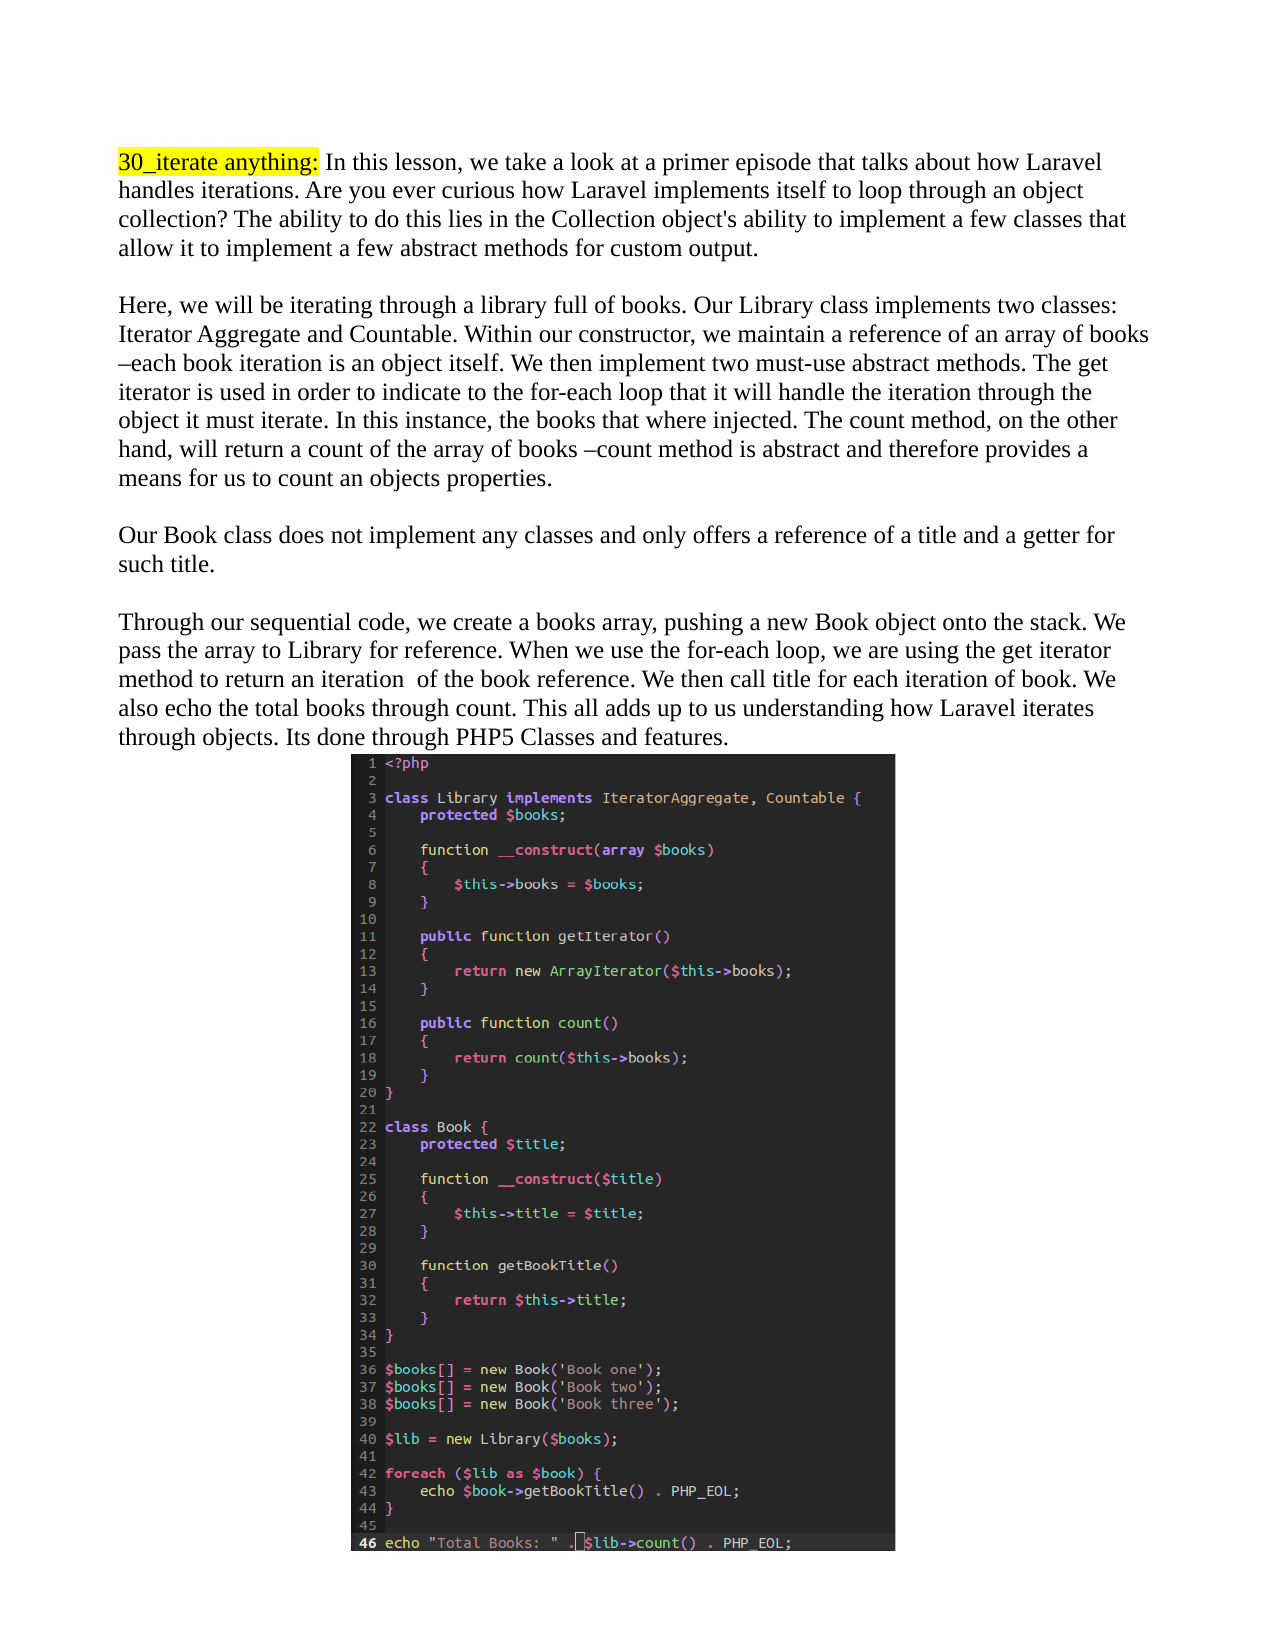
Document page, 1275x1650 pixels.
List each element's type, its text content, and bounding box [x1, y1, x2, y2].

picture [351, 754, 896, 1551]
text Here, we will be iterating through a library full of books. Our Library class implements two classes: Iterator Aggregate and Countable. Within our constructor, we maintain a reference of an array of books –each book iteration is an object itself. We then implement two must-use abstract methods. The get iterator is used in order to indicate to the for-each loop that it will handle the iteration through the object it must iterate. In this instance, the books that where injected. The count method, on the other hand, will return a count of the array of books –count method is abstract and therefore provides a means for us to count an objects properties. [118, 291, 1157, 492]
text 30_iterate anything: In this lesson, we take a look at a primer episode that talks about how Laravel handles iterations. Are you ever curious how Laravel implements itself to loop through an object collection? The ability to do this lies in the Collection object's ability to implement a few classes that allow it to implement a few abstract methods for custom output. [118, 147, 1157, 262]
text Through our sequential code, we create a books array, pushing a new Book object onto the stack. We pass the array to Library for reference. When we use the for-each loop, we are using the get iterator method to return an iteration of the book reference. We then call title for each iteration of book. We also echo the total books through count. This all adds up to us understanding how Laravel iterates through objects. Its done through PHP5 Classes and features. [118, 607, 1157, 751]
text Our Book class does not implement any classes and only offers a reference of a title and a getter for such title. [118, 521, 1157, 578]
